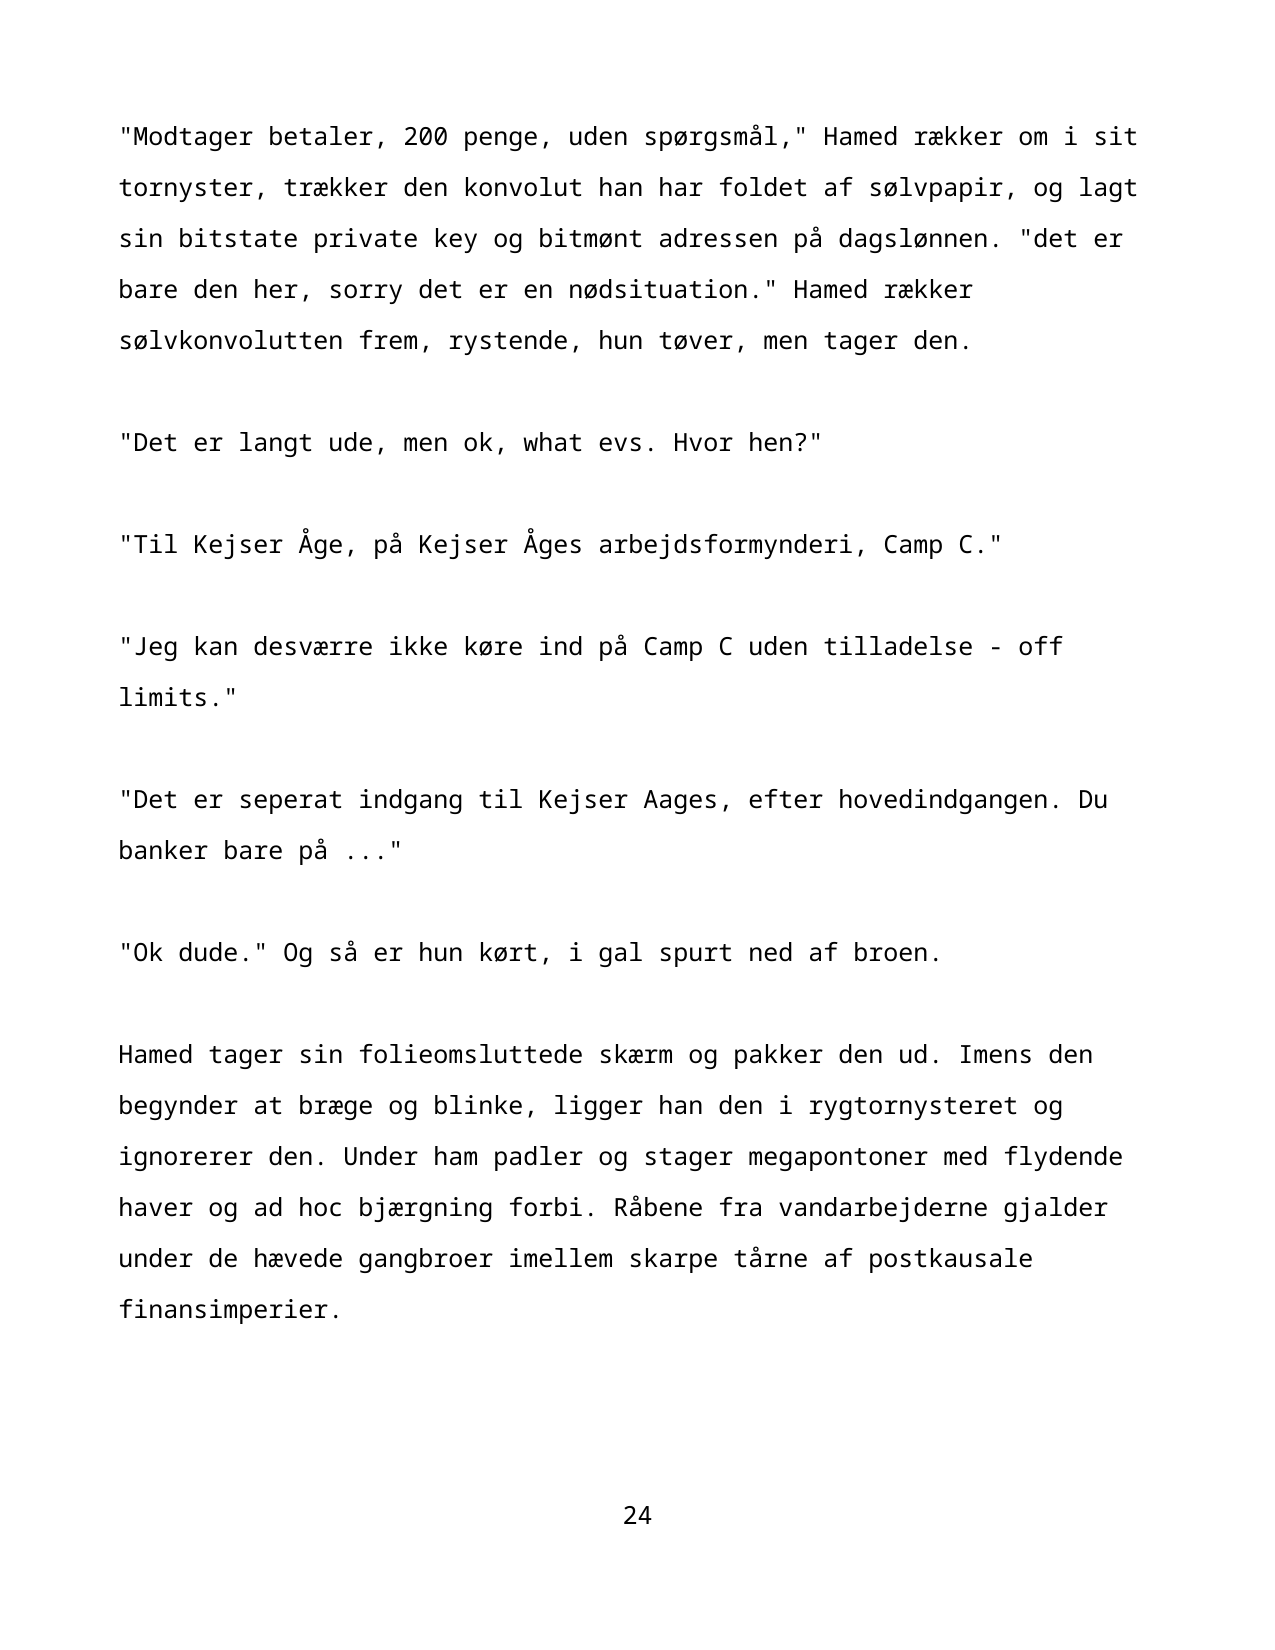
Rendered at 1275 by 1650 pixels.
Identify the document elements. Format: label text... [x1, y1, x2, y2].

text "Ok dude." Og så er hun kørt, i gal spurt ned af broen. [118, 935, 1157, 969]
text Hamed tager sin folieomsluttede skærm og pakker den ud. Imens den begynder at bræge og blinke, ligger han den i rygtornysteret og ignorerer den. Under ham padler og stager megapontoner med flydende haver og ad hoc bjærgning forbi. Råbene fra vandarbejderne gjalder under de hævede gangbroer imellem skarpe tårne af postkausale finansimperier. [118, 1037, 1157, 1326]
text "Det er seperat indgang til Kejser Aages, efter hovedindgangen. Du banker bare på ..." [118, 782, 1157, 867]
text "Modtager betaler, 200 penge, uden spørgsmål," Hamed rækker om i sit tornyster, trækker den konvolut han har foldet af sølvpapir, og lagt sin bitstate private key og bitmønt adressen på dagslønnen. "det er bare den her, sorry det er en nødsituation." Hamed rækker sølvkonvolutten frem, rystende, hun tøver, men tager den. [118, 118, 1157, 356]
text "Jeg kan desværre ikke køre ind på Camp C uden tilladelse - off limits." [118, 628, 1157, 714]
text "Til Kejser Åge, på Kejser Åges arbejdsformynderi, Camp C." [118, 526, 1157, 561]
text "Det er langt ude, men ok, what evs. Hvor hen?" [118, 424, 1157, 458]
